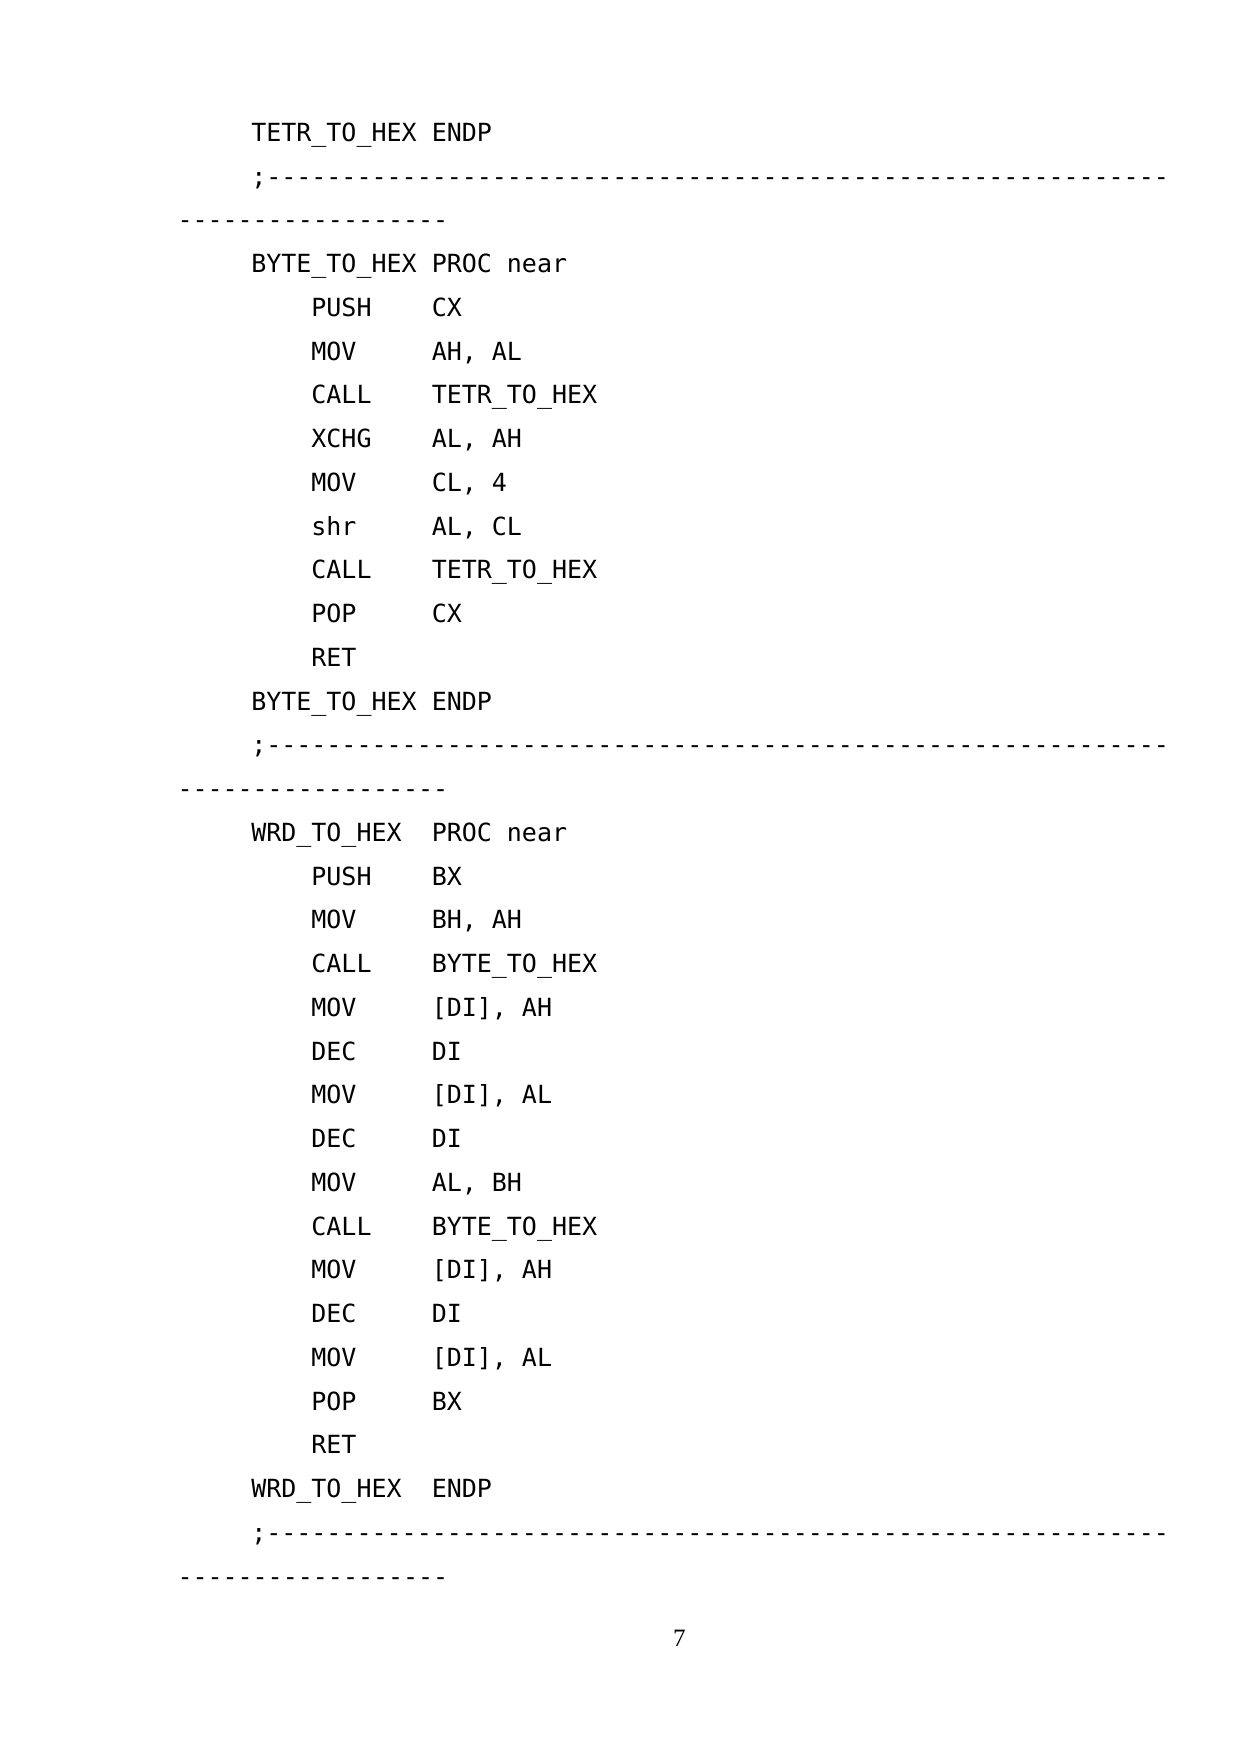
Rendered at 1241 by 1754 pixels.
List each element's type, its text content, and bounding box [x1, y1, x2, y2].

text WRD_TO_HEX PROC near [177, 818, 1181, 847]
text POP CX [177, 599, 1181, 628]
text BYTE_TO_HEX ENDP [177, 687, 1181, 716]
text POP BX [177, 1387, 1181, 1416]
text BYTE_TO_HEX PROC near [177, 249, 1181, 278]
text MOV CL, 4 [177, 468, 1181, 497]
text CALL TETR_TO_HEX [177, 381, 1181, 410]
text TETR_TO_HEX ENDP [177, 118, 1181, 147]
text CALL BYTE_TO_HEX [177, 1212, 1181, 1241]
text DEC DI [177, 1299, 1181, 1328]
text MOV AH, AL [177, 337, 1181, 366]
text RET [177, 1431, 1181, 1460]
text MOV [DI], AL [177, 1343, 1181, 1372]
text MOV [DI], AH [177, 993, 1181, 1022]
text ;------------------------------------------------------------------------------ [177, 162, 1181, 235]
text MOV AL, BH [177, 1168, 1181, 1197]
text WRD_TO_HEX ENDP [177, 1474, 1181, 1503]
text MOV [DI], AH [177, 1256, 1181, 1285]
text CALL TETR_TO_HEX [177, 556, 1181, 585]
text DEC DI [177, 1037, 1181, 1066]
text CALL BYTE_TO_HEX [177, 949, 1181, 978]
text DEC DI [177, 1124, 1181, 1153]
text ;------------------------------------------------------------------------------ [177, 1518, 1181, 1591]
text ;------------------------------------------------------------------------------ [177, 731, 1181, 803]
text shr AL, CL [177, 512, 1181, 541]
text MOV [DI], AL [177, 1081, 1181, 1110]
text PUSH CX [177, 293, 1181, 322]
text RET [177, 643, 1181, 672]
text MOV BH, AH [177, 906, 1181, 935]
text PUSH BX [177, 862, 1181, 891]
text XCHG AL, AH [177, 424, 1181, 453]
